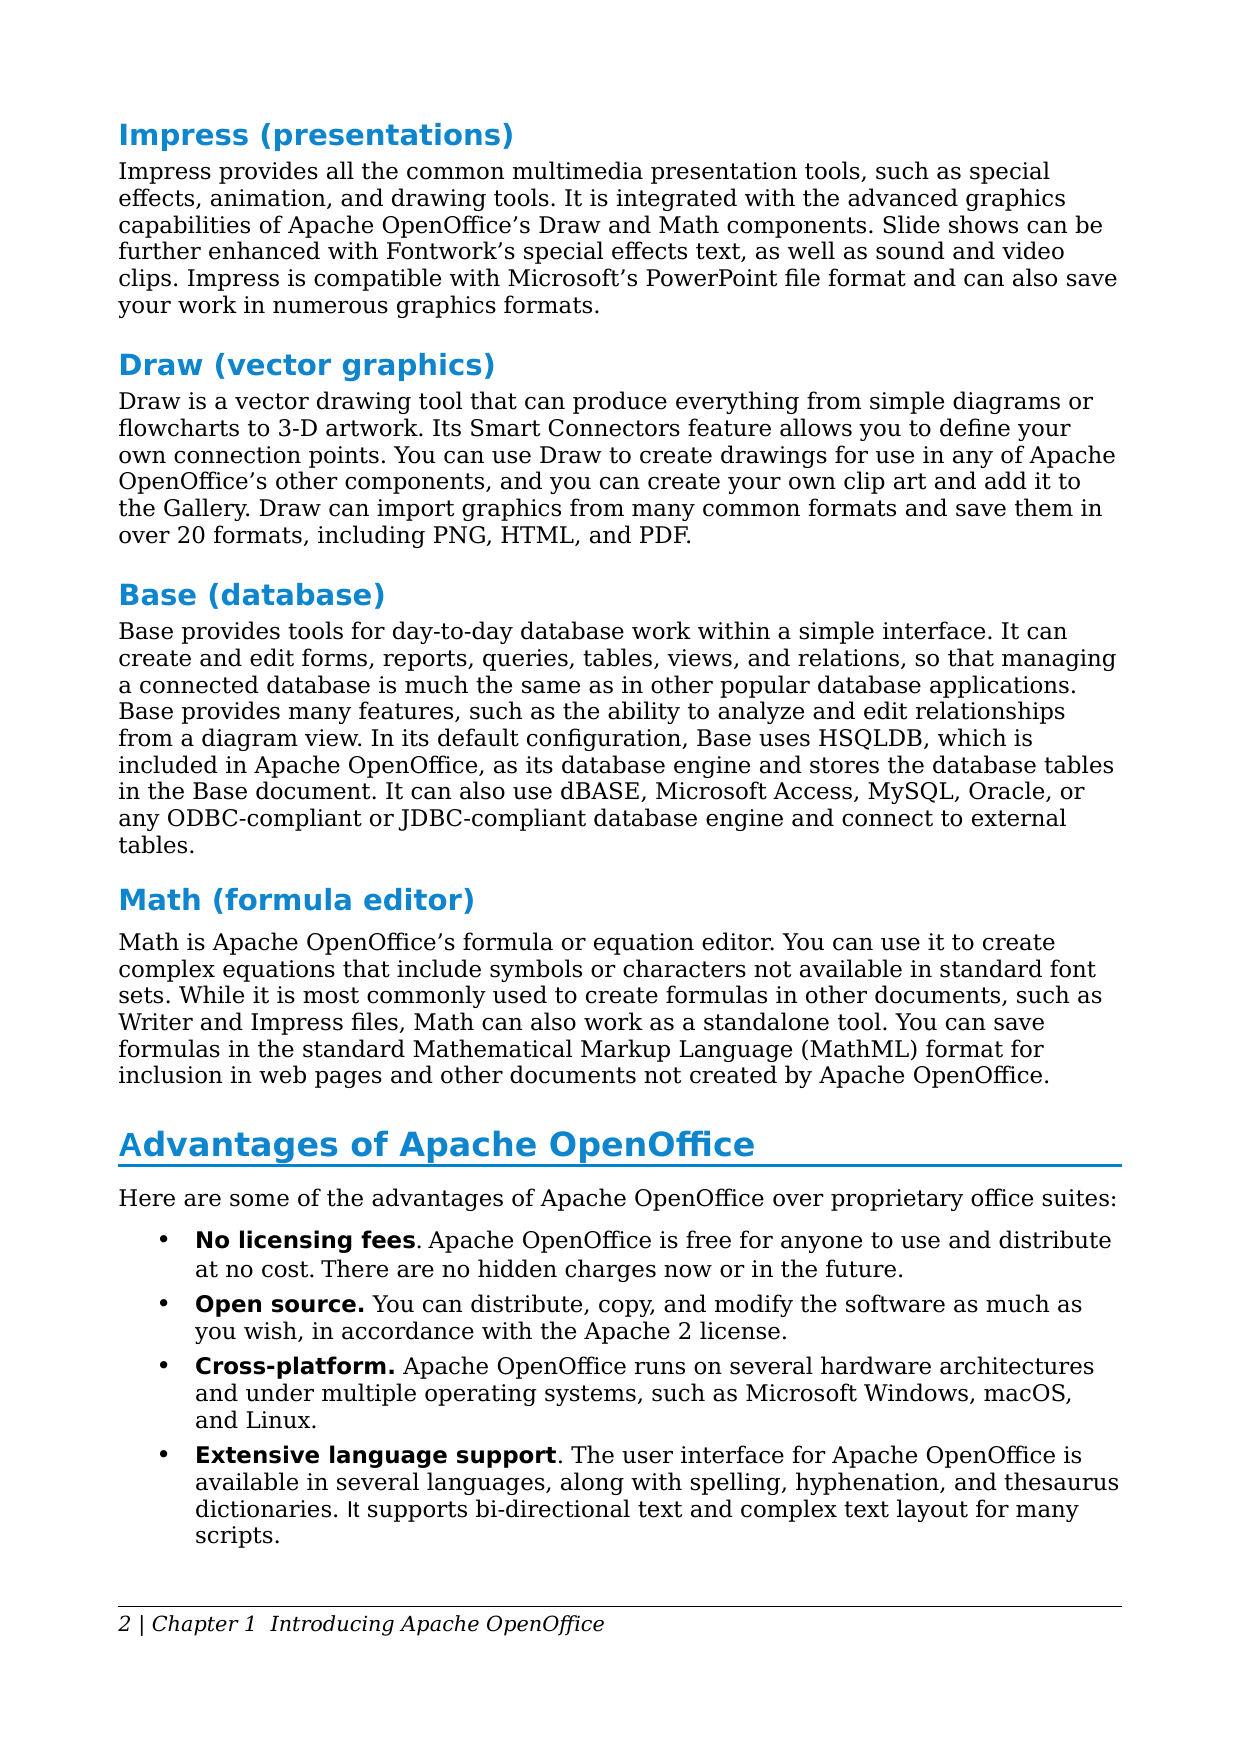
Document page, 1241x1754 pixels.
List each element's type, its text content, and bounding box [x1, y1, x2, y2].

text Here are some of the advantages of Apache OpenOffice over proprietary office suites: [118, 1186, 1122, 1212]
list Open source. You can distribute, copy, and modify the software as much as you wish, in accordance with the Apache 2 license. [156, 1289, 1122, 1345]
text Draw is a vector drawing tool that can produce everything from simple diagrams or flowcharts to 3-D artwork. Its Smart Connectors feature allows you to define your own connection points. You can use Draw to create drawings for use in any of Apache OpenOffice’s other components, and you can create your own clip art and add it to the Gallery. Draw can import graphics from many common formats and save them in over 20 formats, including PNG, HTML, and PDF. [118, 388, 1122, 548]
text Base provides tools for day-to-day database work within a simple interface. It can create and edit forms, reports, queries, tables, views, and relations, so that managing a connected database is much the same as in other popular database applications. Base provides many features, such as the ability to analyze and edit relationships from a diagram view. In its default configuration, Base uses HSQLDB, which is included in Apache OpenOffice, as its database engine and stores the database tables in the Base document. It can also use dBASE, Microsoft Access, MySQL, Oracle, or any ODBC-compliant or JDBC-compliant database engine and connect to external tables. [118, 618, 1122, 858]
subtitle Draw (vector graphics) [118, 348, 1122, 382]
subtitle Impress (presentations) [118, 118, 1122, 152]
text Math is Apache OpenOffice’s formula or equation editor. You can use it to create complex equations that include symbols or characters not available in standard font sets. While it is most commonly used to create formulas in other documents, such as Writer and Impress files, Math can also work as a standalone tool. You can save formulas in the standard Mathematical Markup Language (MathML) format for inclusion in web pages and other documents not created by Apache OpenOffice. [118, 929, 1122, 1089]
subtitle Advantages of Apache OpenOffice [118, 1125, 1122, 1164]
subtitle Base (database) [118, 578, 1122, 612]
subtitle Math (formula editor) [118, 883, 1122, 917]
list Cross-platform. Apache OpenOffice runs on several hardware architectures and under multiple operating systems, such as Microsoft Windows, macOS, and Linux. [156, 1351, 1122, 1433]
list Extensive language support. The user interface for Apache OpenOffice is available in several languages, along with spelling, hyphenation, and thesaurus dictionaries. It supports bi-directional text and complex text layout for many scripts. [156, 1440, 1122, 1549]
text Impress provides all the common multimedia presentation tools, such as special effects, animation, and drawing tools. It is integrated with the advanced graphics capabilities of Apache OpenOffice’s Draw and Math components. Slide shows can be further enhanced with Fontwork’s special effects text, as well as sound and video clips. Impress is compatible with Microsoft’s PowerPoint file format and can also save your work in numerous graphics formats. [118, 158, 1122, 318]
list No licensing fees. Apache OpenOffice is free for anyone to use and distribute at no cost. There are no hidden charges now or in the future. [156, 1225, 1122, 1283]
